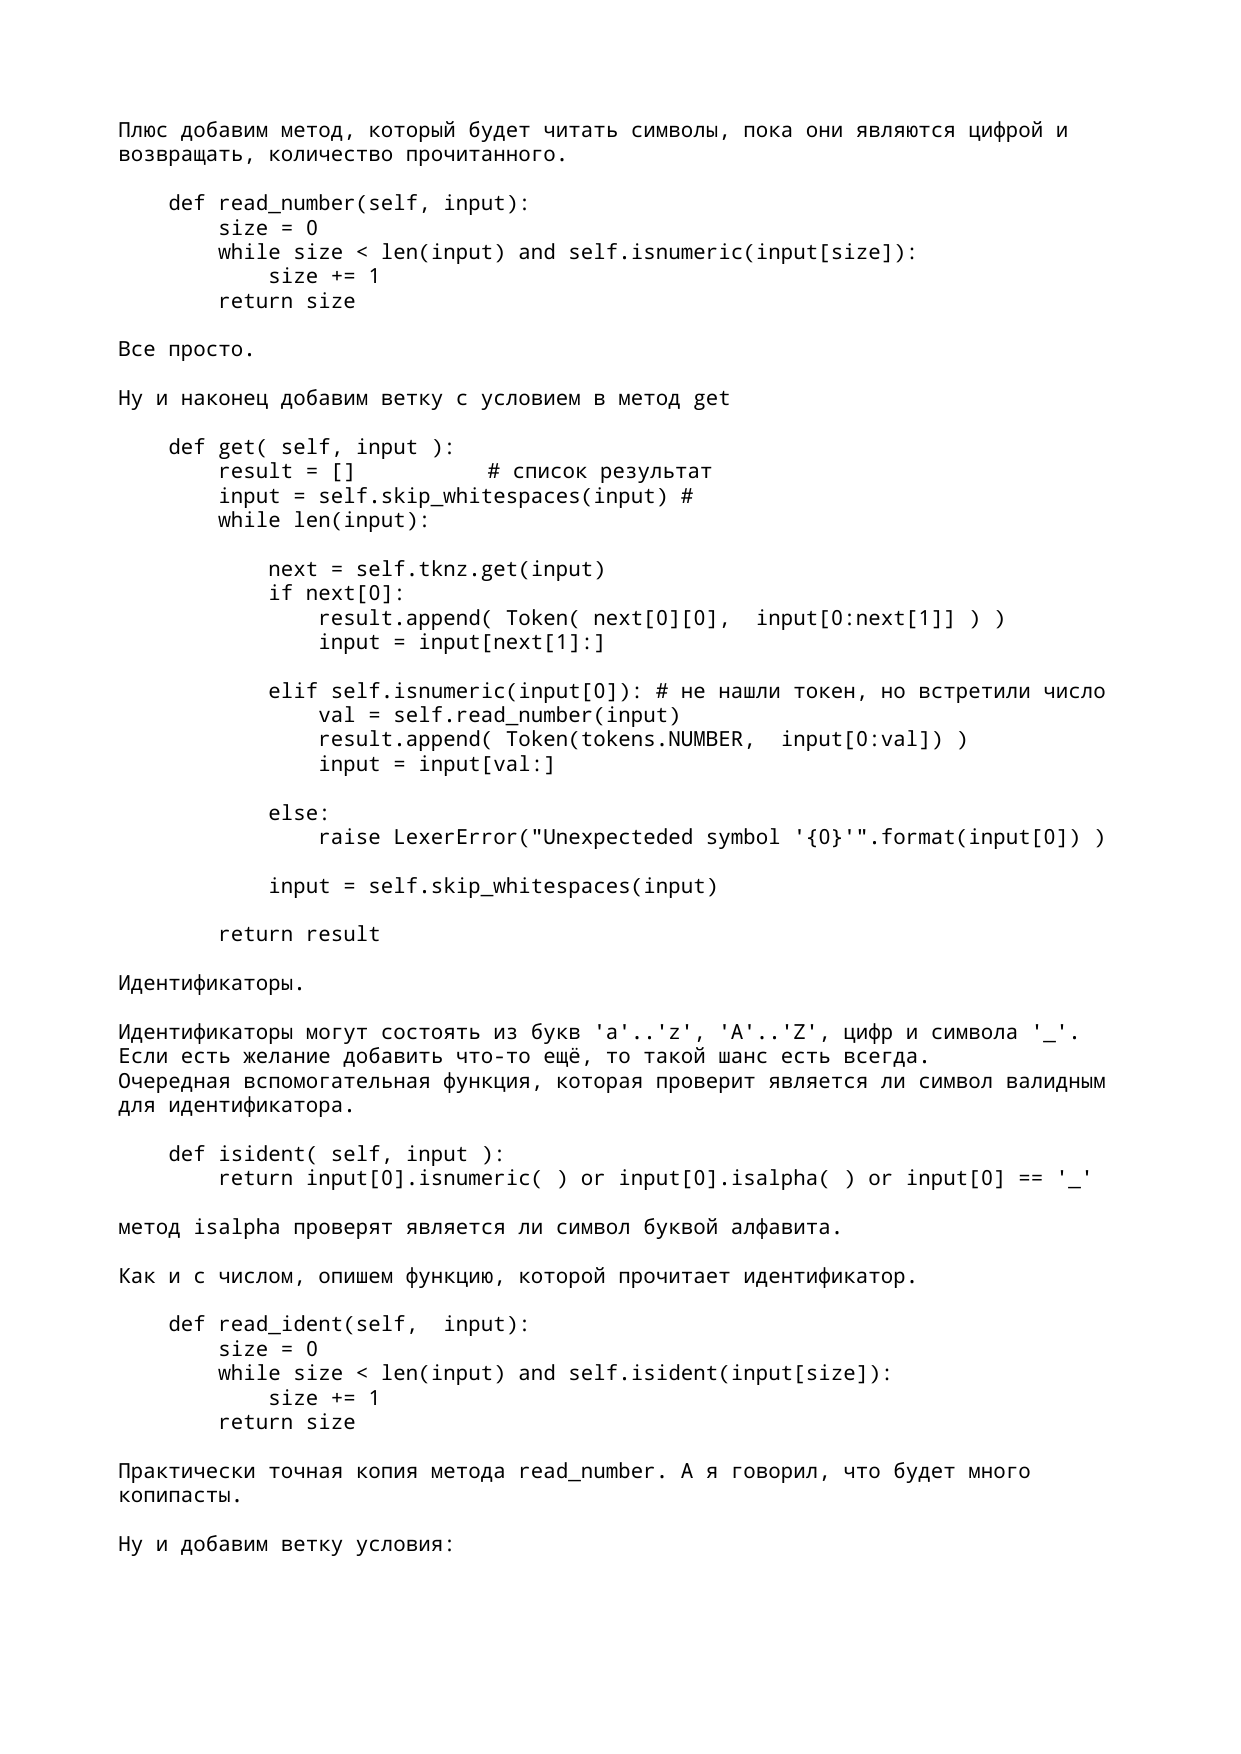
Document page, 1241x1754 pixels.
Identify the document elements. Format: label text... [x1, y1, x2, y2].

text def read_ident(self, input): [118, 1312, 1122, 1337]
text while size < len(input) and self.isnumeric(input[size]): [118, 240, 1122, 264]
text raise LexerError("Unexpecteded symbol '{0}'".format(input[0]) ) [118, 825, 1122, 849]
text while len(input): [118, 508, 1122, 532]
text else: [118, 801, 1122, 825]
text def get( self, input ): [118, 435, 1122, 459]
text Ну и наконец добавим ветку с условием в метод get [118, 386, 1122, 411]
text result.append( Token( next[0][0], input[0:next[1]] ) ) [118, 606, 1122, 630]
text input = self.skip_whitespaces(input) # [118, 484, 1122, 508]
text return result [118, 922, 1122, 947]
text Плюс добавим метод, который будет читать символы, пока они являются цифрой и возвращать, количество прочитанного. [118, 118, 1122, 167]
text input = self.skip_whitespaces(input) [118, 874, 1122, 898]
text return input[0].isnumeric( ) or input[0].isalpha( ) or input[0] == '_' [118, 1166, 1122, 1191]
text def read_number(self, input): [118, 191, 1122, 216]
text input = input[next[1]:] [118, 630, 1122, 654]
text Практически точная копия метода read_number. А я говорил, что будет много копипасты. [118, 1459, 1122, 1507]
text size = 0 [118, 1337, 1122, 1361]
text val = self.read_number(input) [118, 703, 1122, 727]
text return size [118, 289, 1122, 313]
text size = 0 [118, 216, 1122, 240]
text next = self.tknz.get(input) [118, 557, 1122, 581]
text def isident( self, input ): [118, 1142, 1122, 1166]
text elif self.isnumeric(input[0]): # не нашли токен, но встретили число [118, 679, 1122, 703]
text size += 1 [118, 264, 1122, 289]
text result = [] # список результат [118, 459, 1122, 484]
text Как и с числом, опишем функцию, которой прочитает идентификатор. [118, 1264, 1122, 1288]
text Ну и добавим ветку условия: [118, 1532, 1122, 1556]
text while size < len(input) and self.isident(input[size]): [118, 1361, 1122, 1386]
text Идентификаторы могут состоять из букв 'a'..'z', 'A'..'Z', цифр и символа '_'. Если есть желание добавить что-то ещё, то такой шанс есть всегда. [118, 1020, 1122, 1069]
text size += 1 [118, 1386, 1122, 1410]
text Очередная вспомогательная функция, которая проверит является ли символ валидным для идентификатора. [118, 1069, 1122, 1117]
text input = input[val:] [118, 752, 1122, 776]
text return size [118, 1410, 1122, 1434]
text метод isalpha проверят является ли символ буквой алфавита. [118, 1215, 1122, 1239]
text if next[0]: [118, 581, 1122, 606]
text result.append( Token(tokens.NUMBER, input[0:val]) ) [118, 727, 1122, 752]
text Идентификаторы. [118, 971, 1122, 996]
text Все просто. [118, 337, 1122, 362]
